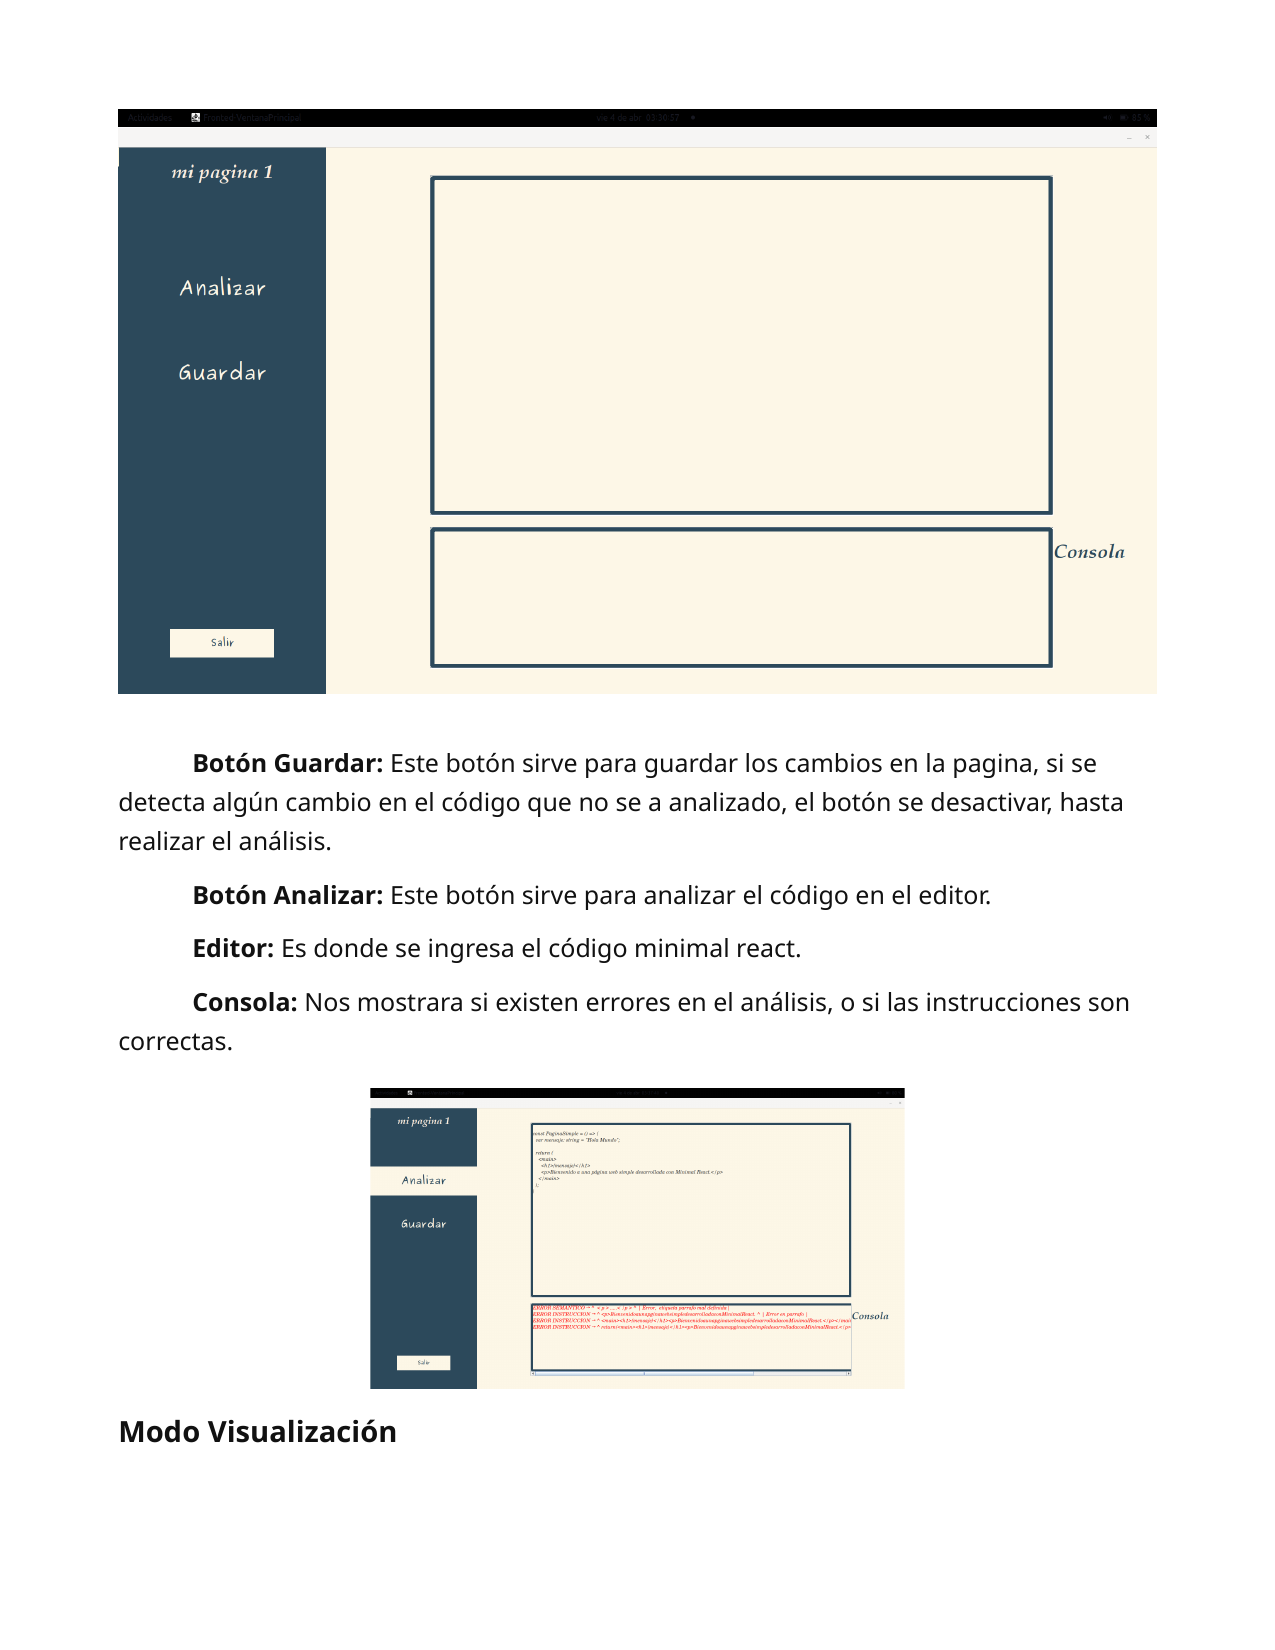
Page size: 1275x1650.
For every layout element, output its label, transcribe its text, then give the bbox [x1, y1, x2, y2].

picture [118, 109, 1157, 694]
text Consola: Nos mostrara si existen errores en el análisis, o si las instrucciones son correctas. [118, 985, 1157, 1058]
text Botón Guardar: Este botón sirve para guardar los cambios en la pagina, si se detecta algún cambio en el código que no se a analizado, el botón se desactivar, hasta realizar el análisis. [118, 745, 1157, 858]
text Editor: Es donde se ingresa el código minimal react. [118, 931, 1157, 965]
picture [370, 1088, 905, 1389]
text Modo Visualización [118, 1411, 1157, 1451]
text Botón Analizar: Este botón sirve para analizar el código en el editor. [118, 877, 1157, 911]
